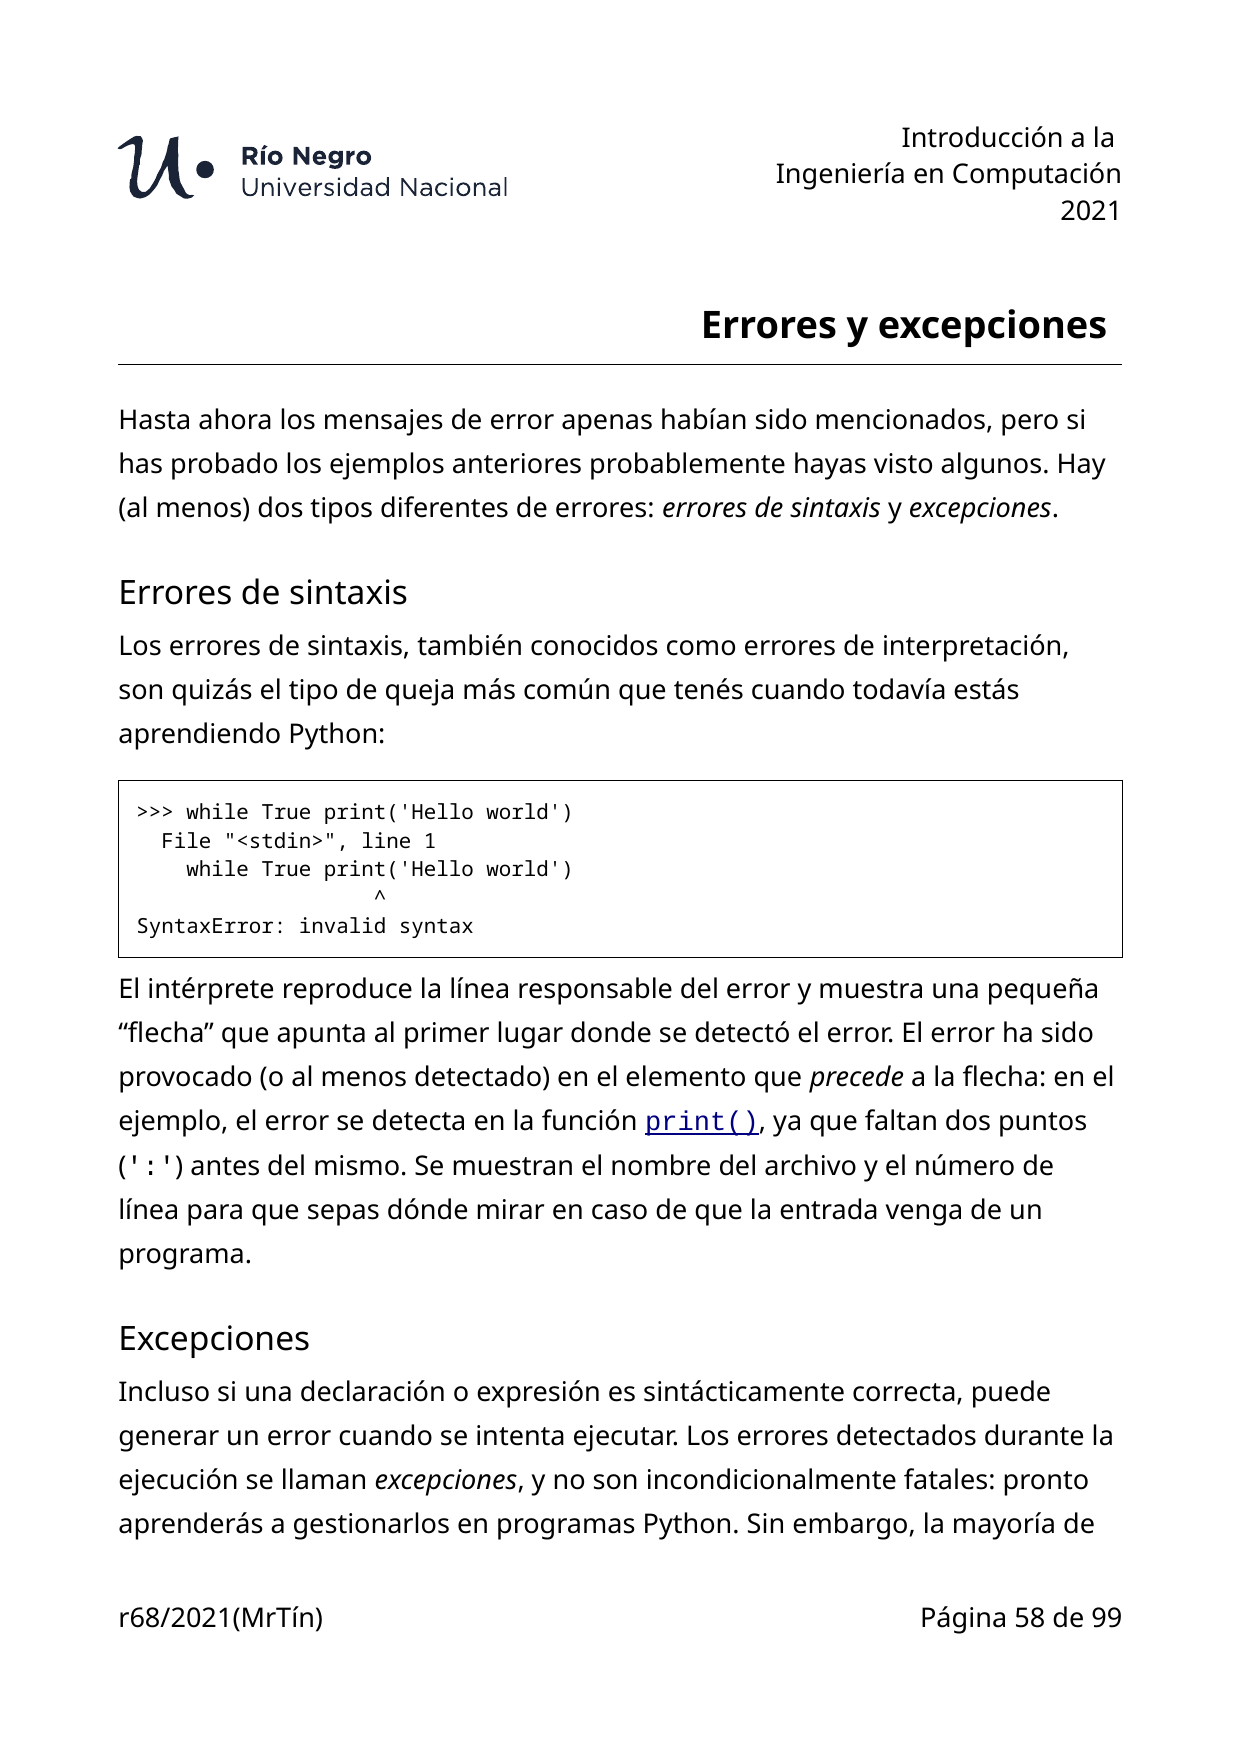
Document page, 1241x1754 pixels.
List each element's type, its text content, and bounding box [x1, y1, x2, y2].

text El intérprete reproduce la línea responsable del error y muestra una pequeña “flecha” que apunta al primer lugar donde se detectó el error. El error ha sido provocado (o al menos detectado) en el elemento que precede a la flecha: en el ejemplo, el error se detecta en la función print(), ya que faltan dos puntos (':') antes del mismo. Se muestran el nombre del archivo y el número de línea para que sepas dónde mirar en caso de que la entrada venga de un programa. [118, 969, 1122, 1271]
text ^ [539, 865, 545, 875]
text ^ [188, 865, 196, 873]
text File "<stdin>", line 1 [119, 808, 1122, 836]
text Los errores de sintaxis, también conocidos como errores de interpretación, son quizás el tipo de queja más común que tenés cuando todavía estás aprendiendo Python: [118, 627, 1122, 752]
text while True print('Hello world') [119, 836, 1122, 865]
subtitle Errores y excepciones [118, 283, 1122, 364]
text ^ [488, 865, 496, 873]
text >>> while True print('Hello world') [119, 781, 1122, 808]
text ^ [119, 865, 1122, 893]
text Incluso si una declaración o expresión es sintácticamente correcta, puede generar un error cuando se intenta ejecutar. Los errores detectados durante la ejecución se llaman excepciones, y no son incondicionalmente fatales: pronto aprenderás a gestionarlos en programas Python. Sin embargo, la mayoría de [118, 1372, 1122, 1542]
subtitle Errores de sintaxis [118, 568, 1122, 614]
text Hasta ahora los mensajes de error apenas habían sido mencionados, pero si has probado los ejemplos anteriores probablemente hayas visto algunos. Hay (al menos) dos tipos diferentes de errores: errores de sintaxis y excepciones. [118, 400, 1122, 526]
subtitle Excepciones [118, 1314, 1122, 1360]
text ^ [289, 865, 295, 875]
text SyntaxError: invalid syntax [119, 893, 1122, 957]
text ^ [464, 866, 470, 875]
text ^ [501, 866, 507, 875]
